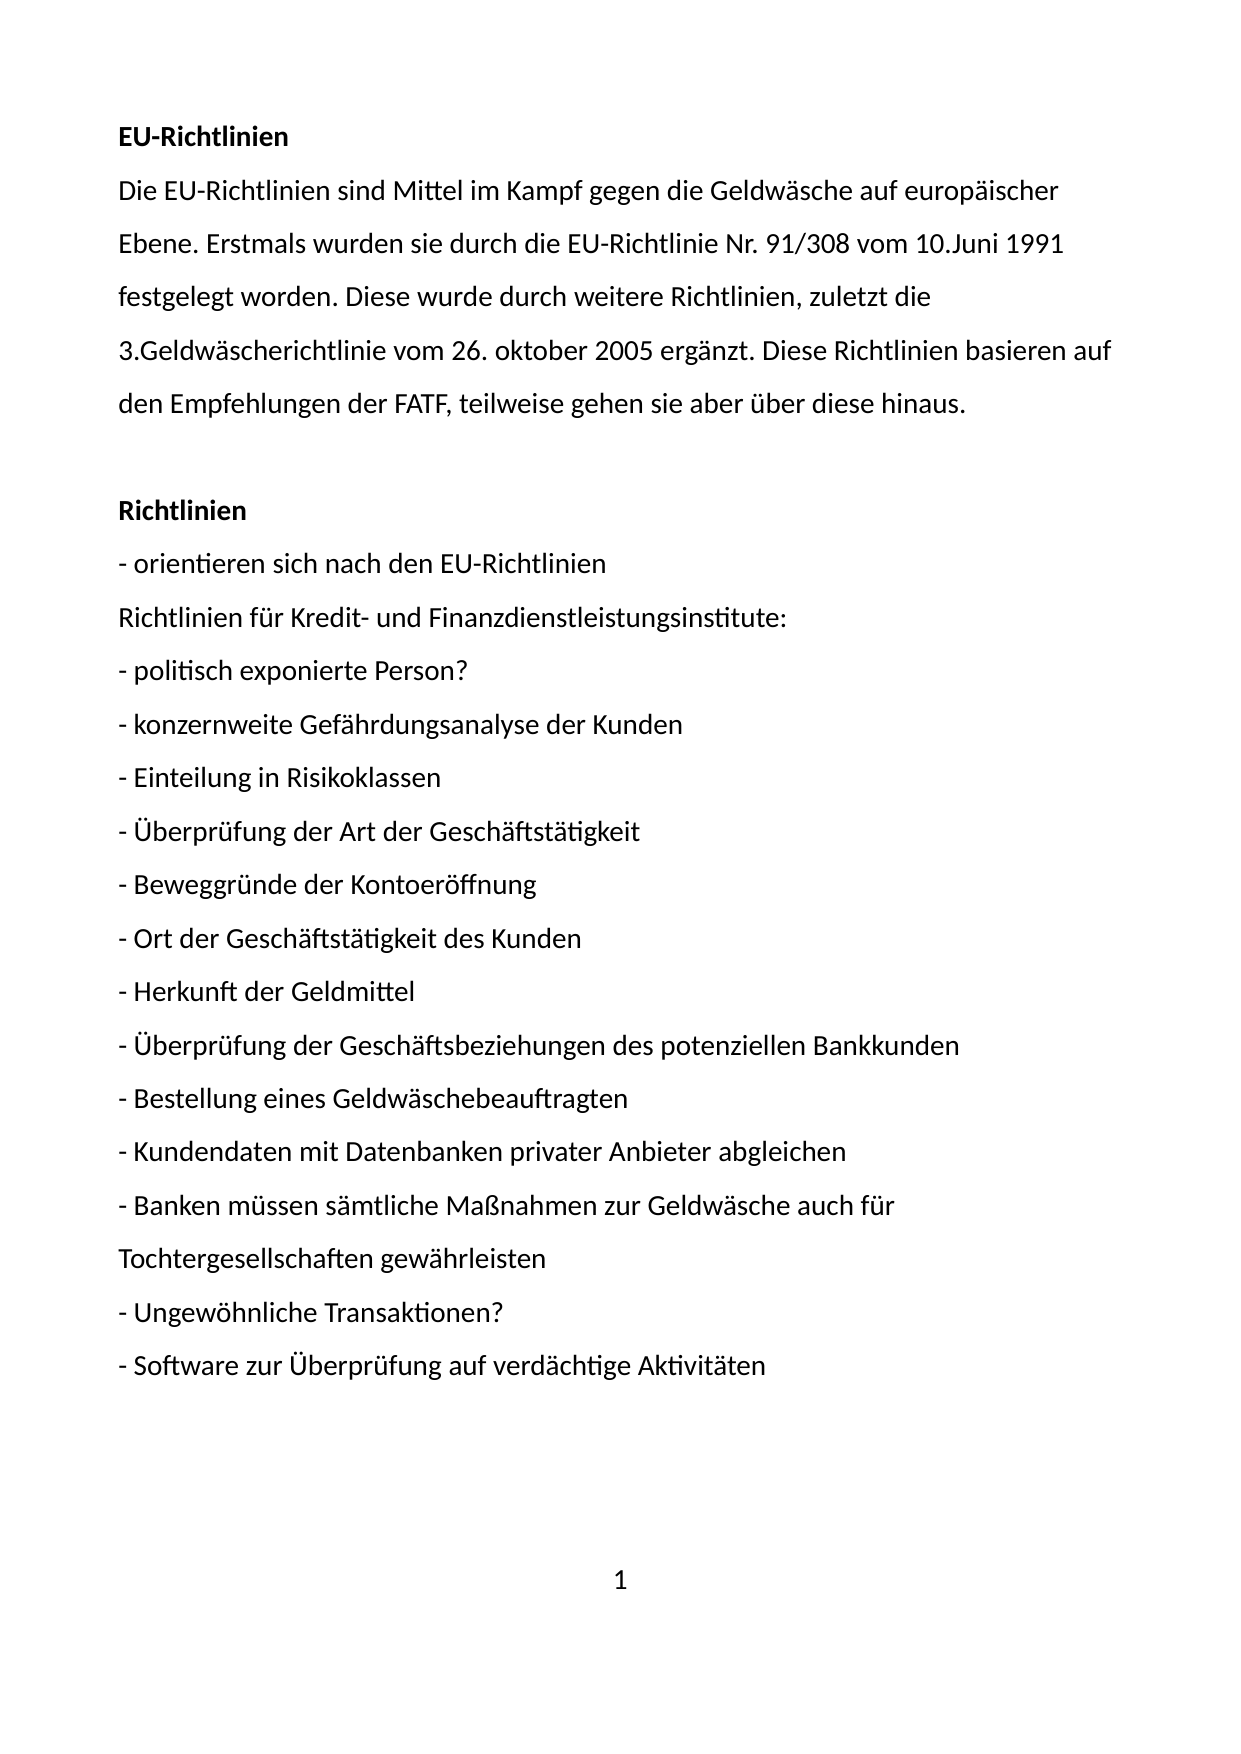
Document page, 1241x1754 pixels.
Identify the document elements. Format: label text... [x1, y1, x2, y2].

text - Banken müssen sämtliche Maßnahmen zur Geldwäsche auch für Tochtergesellschaften gewährleisten [118, 1187, 1122, 1276]
text - Herkunft der Geldmittel [118, 973, 1122, 1009]
text - Ort der Geschäftstätigkeit des Kunden [118, 920, 1122, 955]
text - orientieren sich nach den EU-Richtlinien [118, 546, 1122, 581]
text Richtlinien für Kredit- und Finanzdienstleistungsinstitute: [118, 599, 1122, 635]
text - Überprüfung der Geschäftsbeziehungen des potenziellen Bankkunden [118, 1027, 1122, 1062]
text - Beweggründe der Kontoeröffnung [118, 866, 1122, 902]
text EU-Richtlinien [118, 118, 1122, 154]
text - Kundendaten mit Datenbanken privater Anbieter abgleichen [118, 1133, 1122, 1169]
text - politisch exponierte Person? [118, 652, 1122, 688]
text 1 [118, 1561, 1122, 1597]
text - Einteilung in Risikoklassen [118, 759, 1122, 795]
text Die EU-Richtlinien sind Mittel im Kampf gegen die Geldwäsche auf europäischer Ebene. Erstmals wurden sie durch die EU-Richtlinie Nr. 91/308 vom 10.Juni 1991 festgelegt worden. Diese wurde durch weitere Richtlinien, zuletzt die 3.Geldwäscherichtlinie vom 26. oktober 2005 ergänzt. Diese Richtlinien basieren auf den Empfehlungen der FATF, teilweise gehen sie aber über diese hinaus. [118, 172, 1122, 421]
text - Bestellung eines Geldwäschebeauftragten [118, 1080, 1122, 1116]
text - Ungewöhnliche Transaktionen? [118, 1294, 1122, 1329]
text - konzernweite Gefährdungsanalyse der Kunden [118, 706, 1122, 742]
text - Überprüfung der Art der Geschäftstätigkeit [118, 813, 1122, 848]
text - Software zur Überprüfung auf verdächtige Aktivitäten [118, 1347, 1122, 1383]
text Richtlinien [118, 492, 1122, 528]
